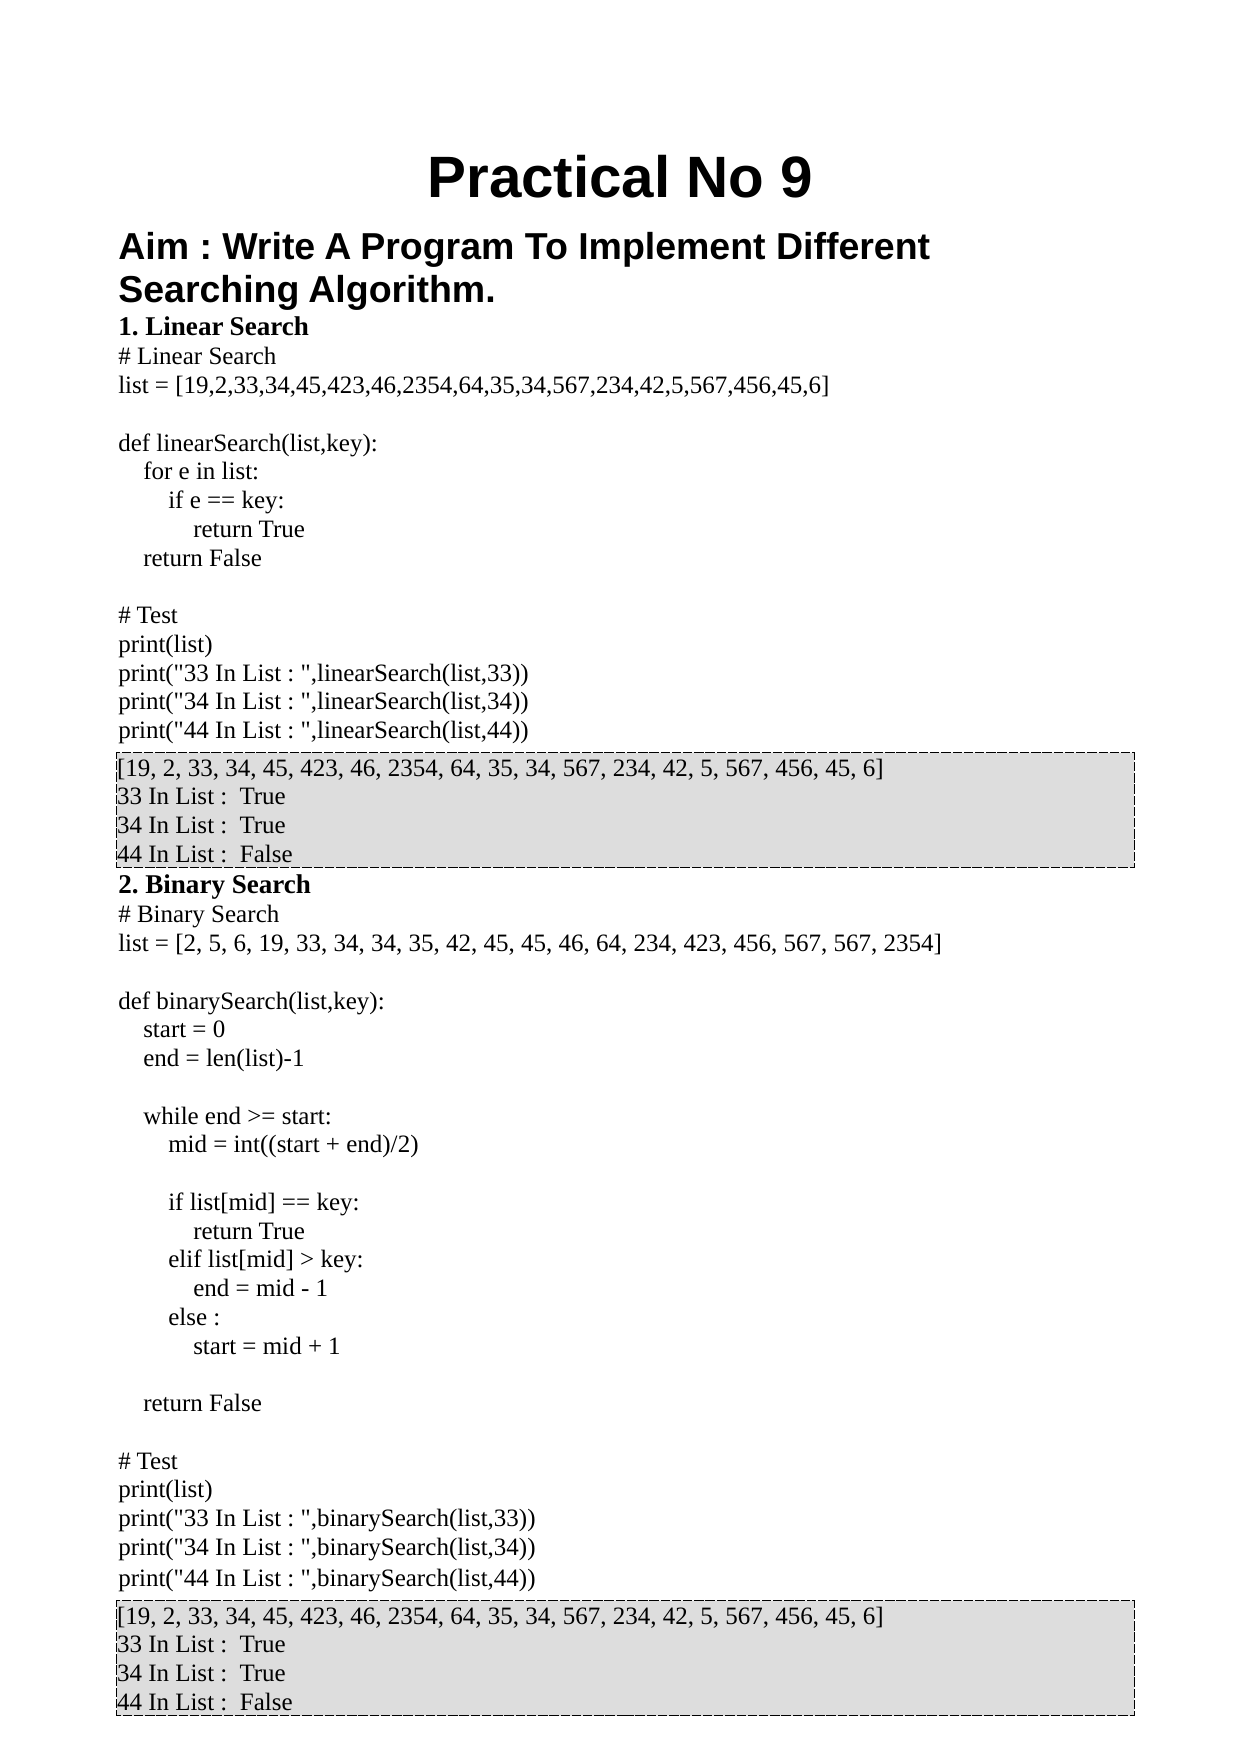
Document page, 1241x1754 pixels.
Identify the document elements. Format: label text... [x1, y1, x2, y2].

text return False [118, 543, 1122, 571]
text print("33 In List : ",linearSearch(list,33)) [118, 658, 1122, 686]
text print(list) [118, 1474, 1122, 1503]
text list = [19,2,33,34,45,423,46,2354,64,35,34,567,234,42,5,567,456,45,6] [118, 370, 1122, 399]
text def linearSearch(list,key): [118, 428, 1122, 456]
text print("44 In List : ",linearSearch(list,44)) [118, 715, 1122, 744]
subtitle Aim : Write A Program To Implement Different Searching Algorithm. [118, 224, 1122, 310]
text print("33 In List : ",binarySearch(list,33)) [118, 1503, 1122, 1532]
text # Binary Search [118, 899, 1122, 928]
text list = [2, 5, 6, 19, 33, 34, 34, 35, 42, 45, 45, 46, 64, 234, 423, 456, 567, 567, 2354] [118, 928, 1122, 957]
text start = mid + 1 [118, 1331, 1122, 1359]
text print("44 In List : ",binarySearch(list,44)) [118, 1561, 1122, 1592]
text 2. Binary Search [118, 868, 1122, 899]
title Practical No 9 [118, 143, 1122, 210]
text while end >= start: [118, 1101, 1122, 1129]
text for e in list: [118, 456, 1122, 485]
text # Test [118, 1446, 1122, 1474]
text return True [118, 514, 1122, 543]
text print("34 In List : ",linearSearch(list,34)) [118, 686, 1122, 715]
text print("34 In List : ",binarySearch(list,34)) [118, 1532, 1122, 1561]
text print(list) [118, 629, 1122, 658]
text else : [118, 1302, 1122, 1331]
text 1. Linear Search [118, 310, 1122, 341]
text elif list[mid] > key: [118, 1244, 1122, 1273]
text end = mid - 1 [118, 1273, 1122, 1302]
text return True [118, 1216, 1122, 1244]
text return False [118, 1388, 1122, 1417]
text if e == key: [118, 485, 1122, 514]
text # Linear Search [118, 341, 1122, 370]
text mid = int((start + end)/2) [118, 1129, 1122, 1158]
text end = len(list)-1 [118, 1043, 1122, 1072]
text def binarySearch(list,key): [118, 986, 1122, 1014]
text if list[mid] == key: [118, 1187, 1122, 1216]
text # Test [118, 600, 1122, 629]
text start = 0 [118, 1014, 1122, 1043]
